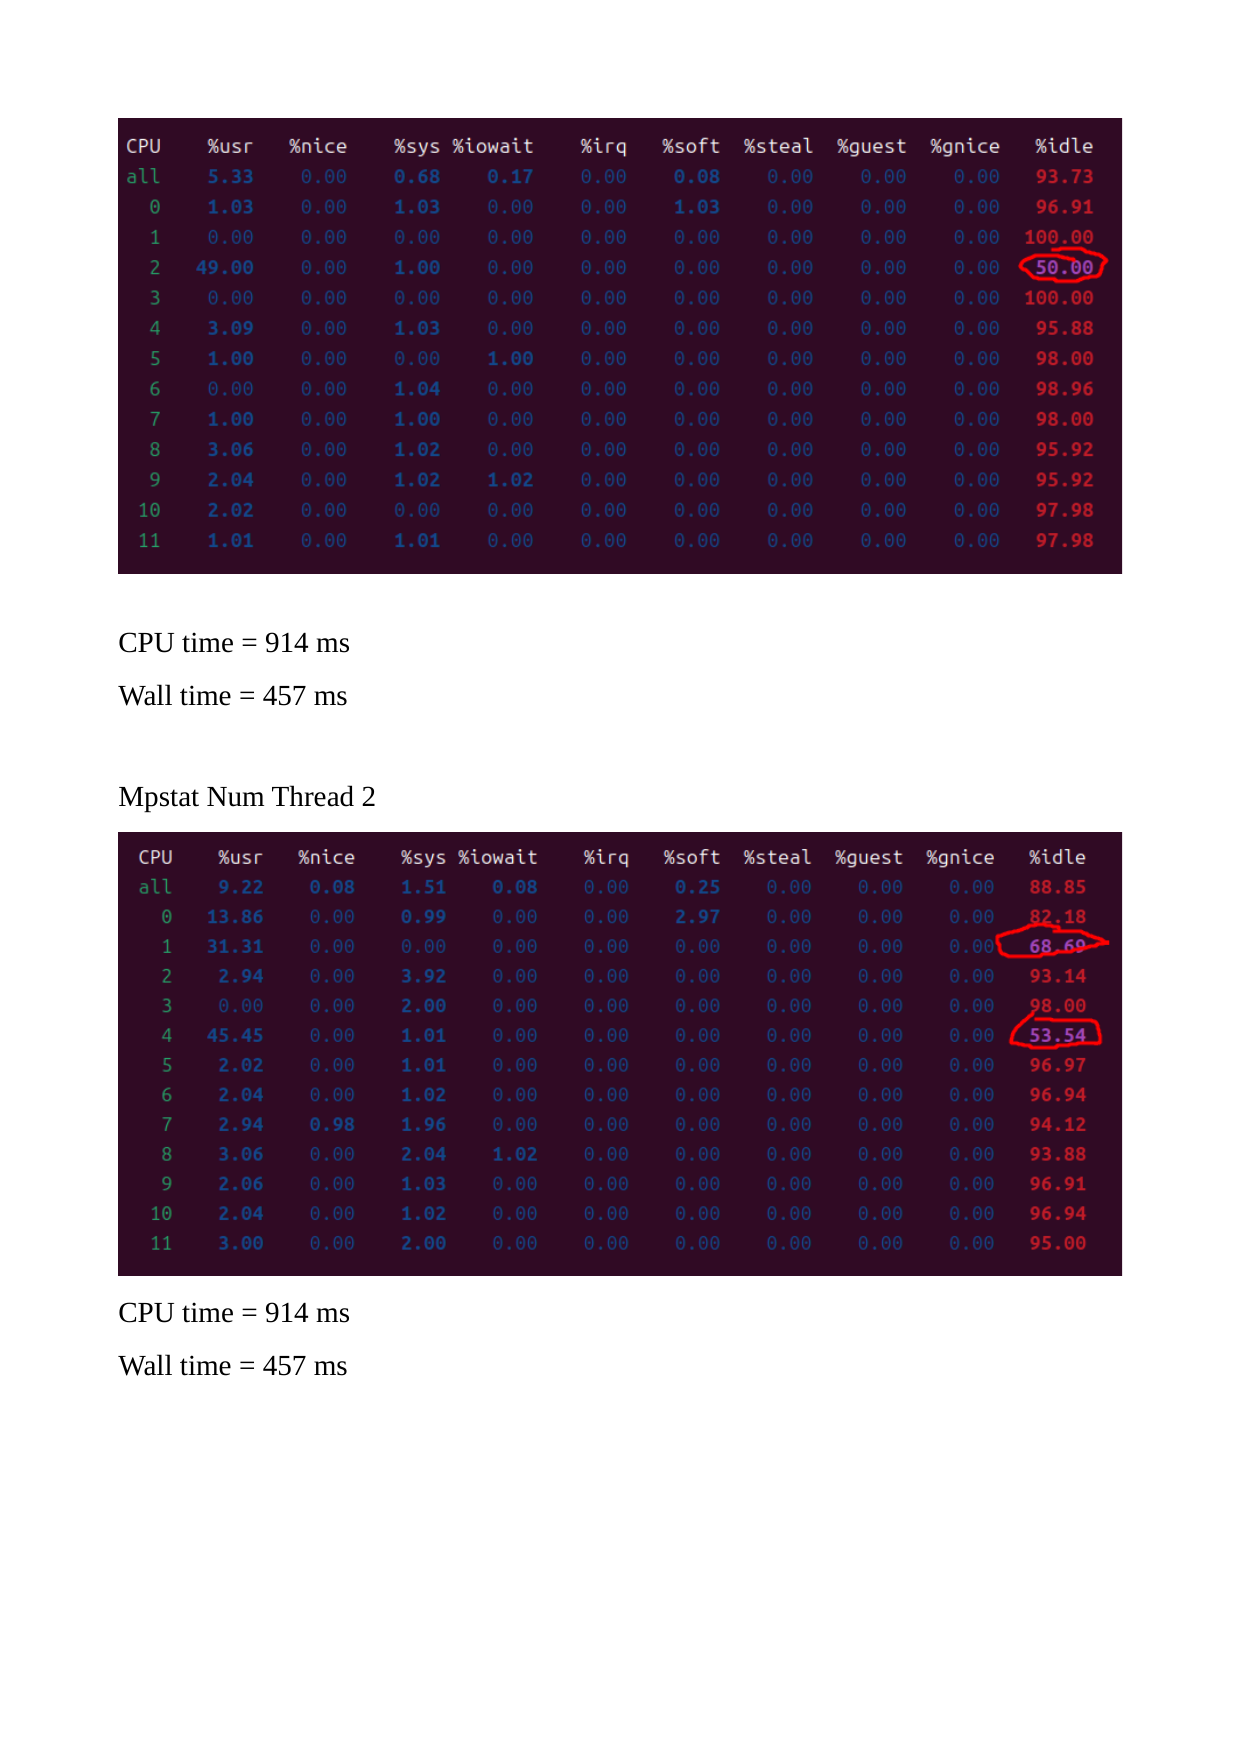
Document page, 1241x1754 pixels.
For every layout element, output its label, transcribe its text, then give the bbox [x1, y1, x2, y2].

picture [118, 118, 1123, 574]
text Wall time = 457 ms [118, 1348, 1122, 1382]
text CPU time = 914 ms [118, 1295, 1122, 1328]
text Wall time = 457 ms [118, 678, 1122, 712]
picture [118, 832, 1123, 1276]
text CPU time = 914 ms [118, 625, 1122, 659]
text Mpstat Num Thread 2 [118, 779, 1122, 813]
